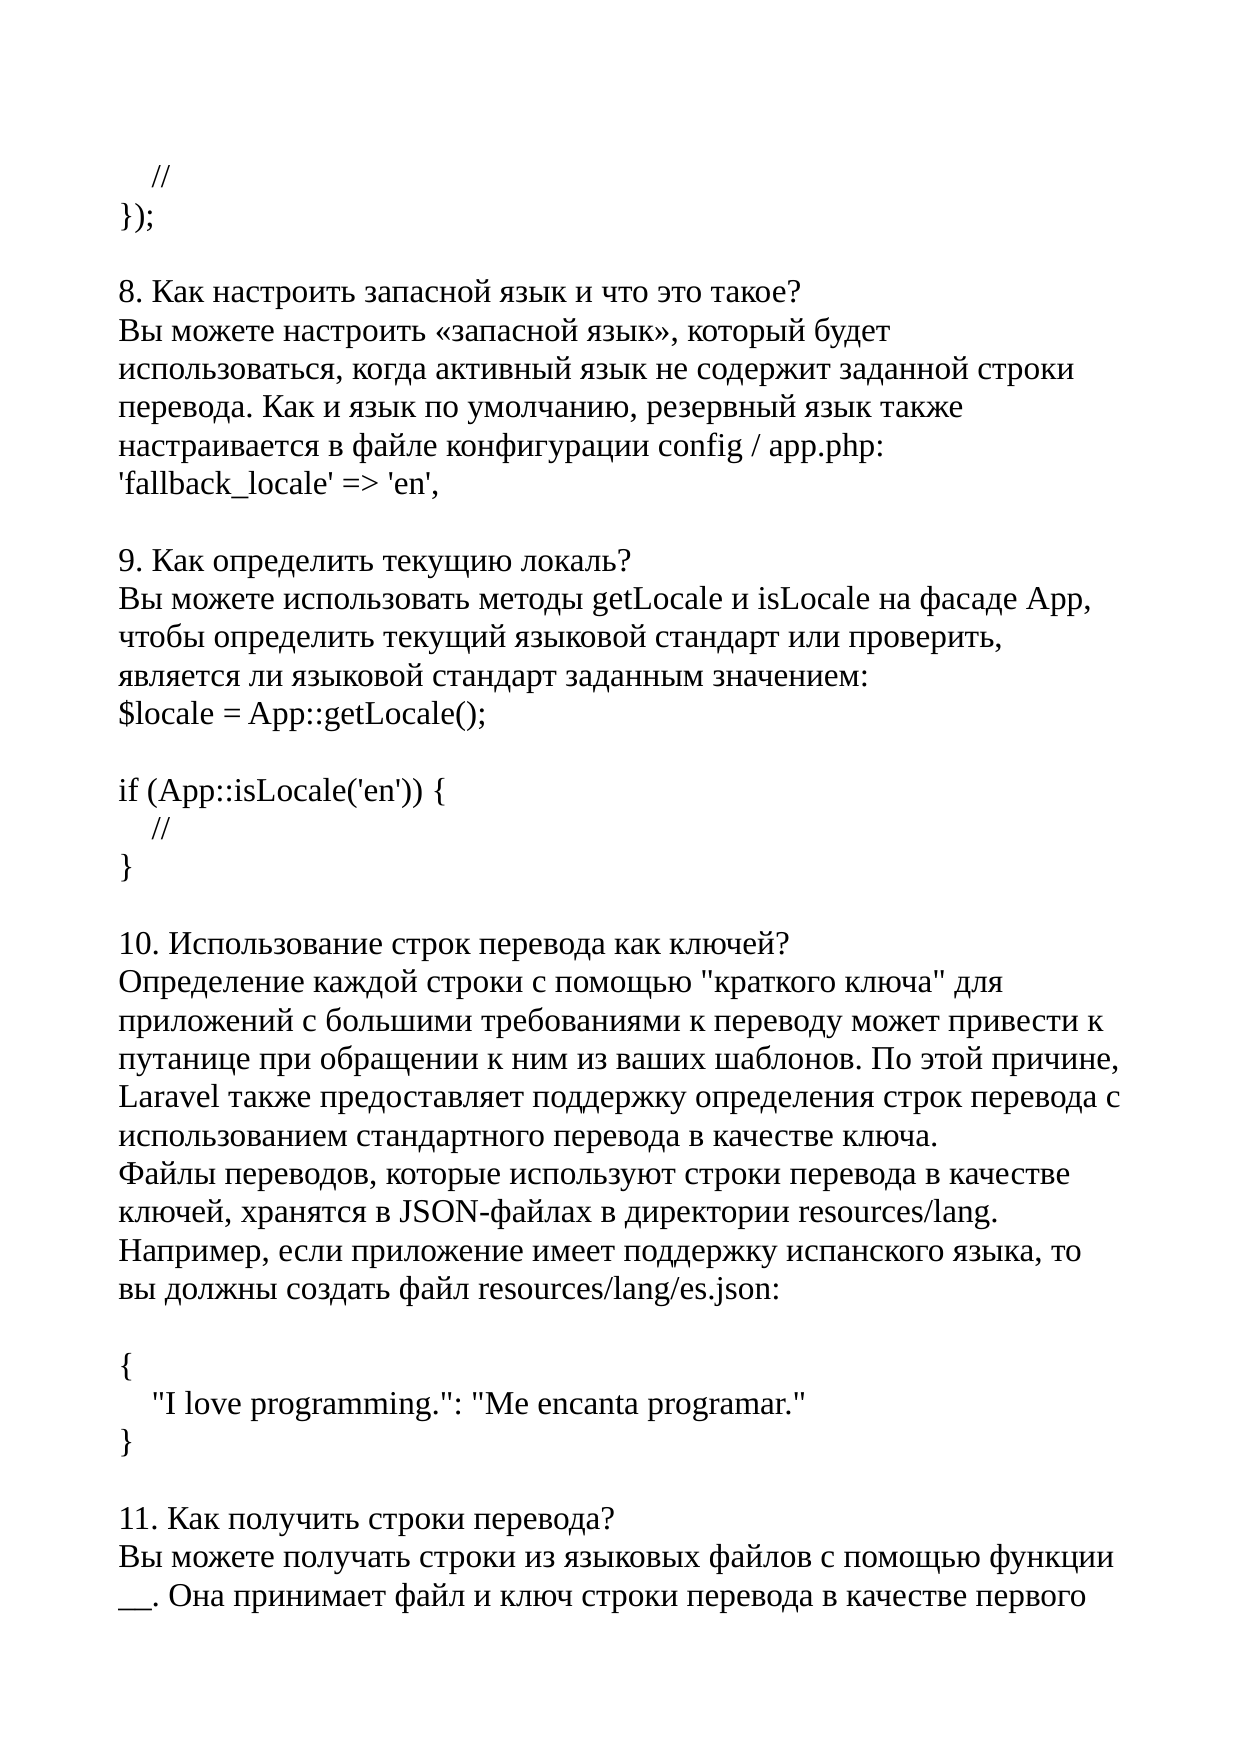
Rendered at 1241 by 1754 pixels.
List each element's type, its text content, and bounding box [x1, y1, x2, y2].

text } [118, 846, 1122, 885]
text 11. Как получить строки перевода? [118, 1498, 1122, 1536]
text Определение каждой строки с помощью "краткого ключа" для приложений с большими требованиями к переводу может привести к путанице при обращении к ним из ваших шаблонов. По этой причине, Laravel также предоставляет поддержку определения строк перевода с использованием стандартного перевода в качестве ключа. [118, 961, 1122, 1153]
text Вы можете получать строки из языковых файлов с помощью функции __. Она принимает файл и ключ строки перевода в качестве первого [118, 1536, 1122, 1613]
text Вы можете настроить «запасной язык», который будет использоваться, когда активный язык не содержит заданной строки перевода. Как и язык по умолчанию, резервный язык также настраивается в файле конфигурации config / app.php: [118, 310, 1122, 463]
text "I love programming.": "Me encanta programar." [118, 1383, 1122, 1421]
text if (App::isLocale('en')) { [118, 770, 1122, 808]
text // [118, 808, 1122, 846]
text 'fallback_locale' => 'en', [118, 463, 1122, 501]
text 10. Использование строк перевода как ключей? [118, 923, 1122, 961]
text { [118, 1345, 1122, 1383]
text }); [118, 195, 1122, 233]
text Файлы переводов, которые используют строки перевода в качестве ключей, хранятся в JSON-файлах в директории resources/lang. Например, если приложение имеет поддержку испанского языка, то вы должны создать файл resources/lang/es.json: [118, 1153, 1122, 1306]
text 9. Как определить текущию локаль? [118, 540, 1122, 578]
text } [118, 1421, 1122, 1460]
text $locale = App::getLocale(); [118, 693, 1122, 731]
text // [118, 156, 1122, 195]
text Вы можете использовать методы getLocale и isLocale на фасаде App, чтобы определить текущий языковой стандарт или проверить, является ли языковой стандарт заданным значением: [118, 578, 1122, 693]
text 8. Как настроить запасной язык и что это такое? [118, 271, 1122, 310]
